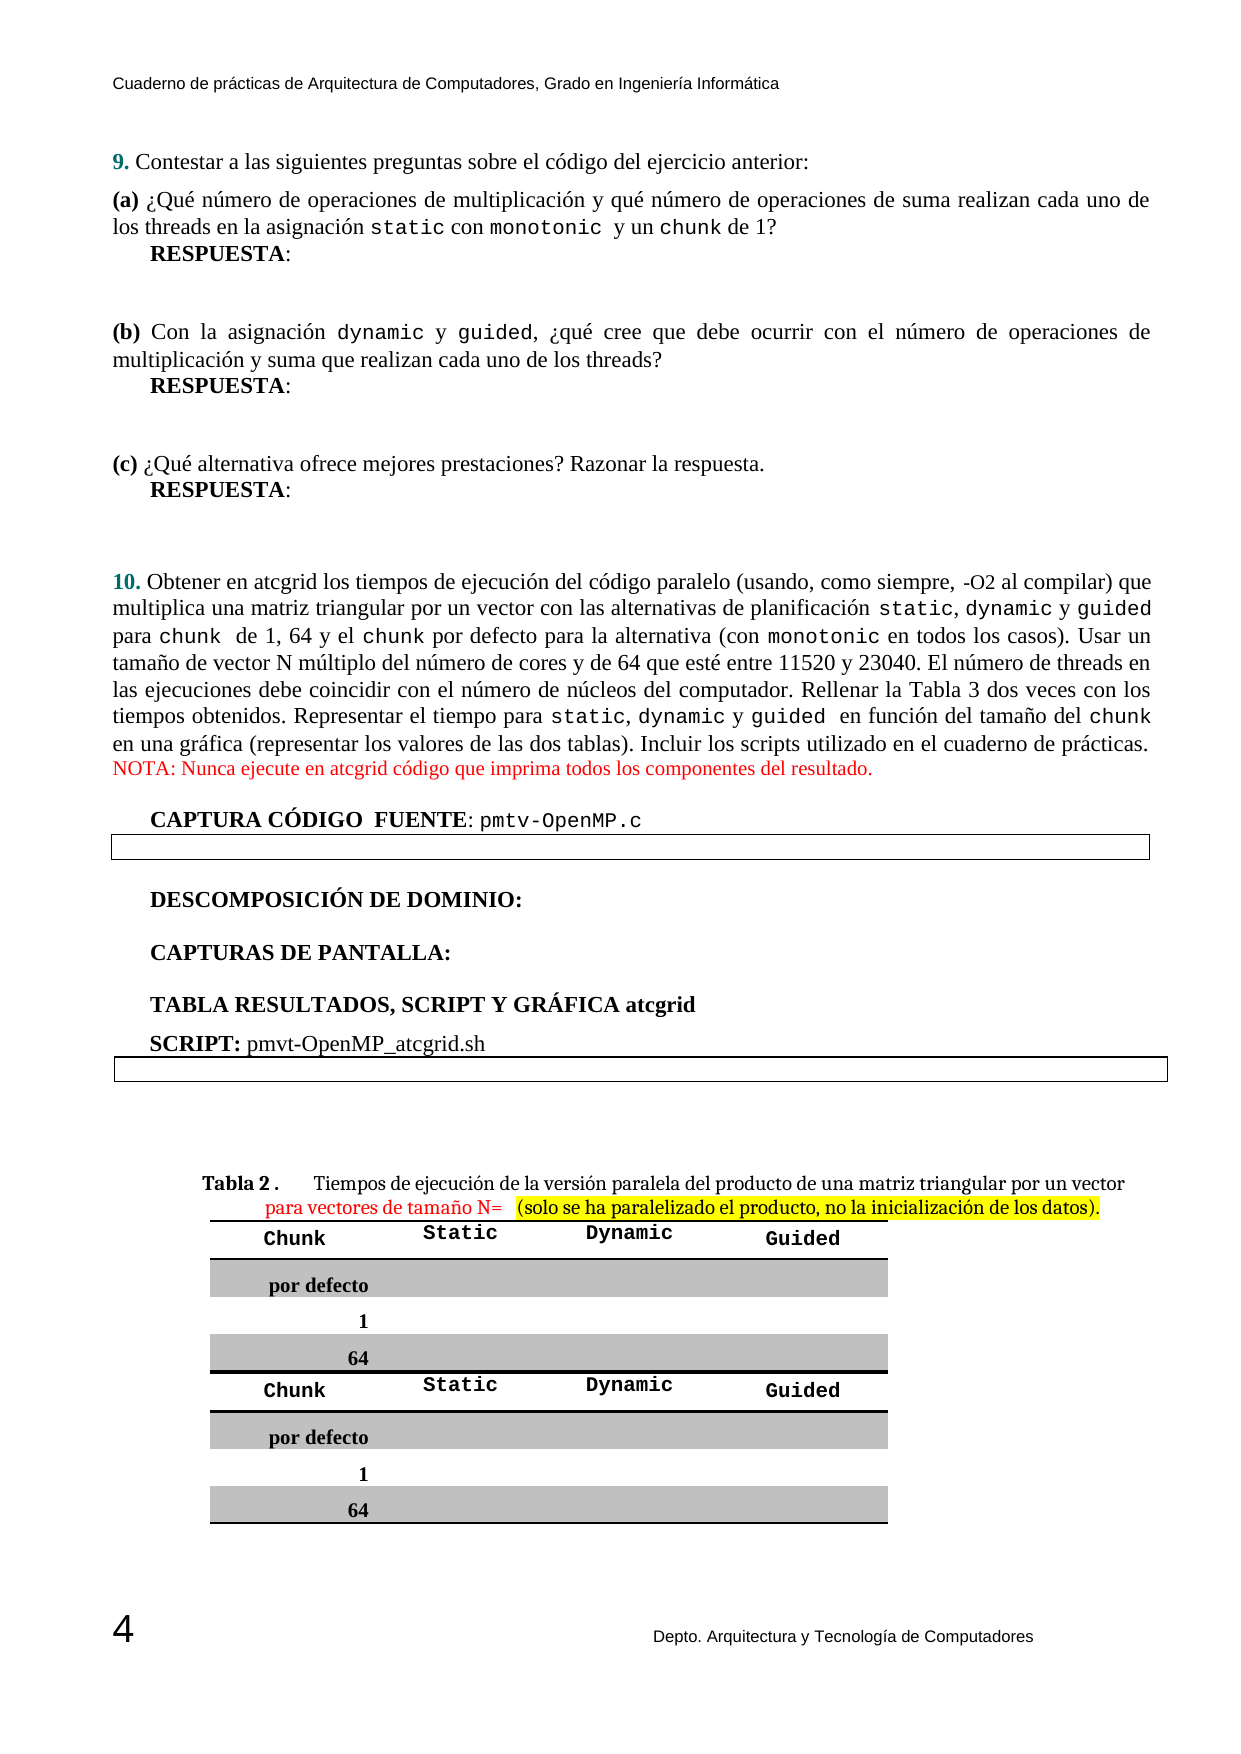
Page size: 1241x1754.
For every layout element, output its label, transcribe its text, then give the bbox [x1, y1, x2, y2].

table_header Chunk [210, 1222, 380, 1258]
table_cell [541, 1449, 718, 1486]
list 10. Obtener en atcgrid los tiempos de ejecución del código paralelo (usando, como siempre, -O2 al compilar) que multiplica una matriz triangular por un vector con las alternativas de planificación static, dynamic y guided para chunk de 1, 64 y el chunk por defecto para la alternativa (con monotonic en todos los casos). Usar un tamaño de vector N múltiplo del número de cores y de 64 que esté entre 11520 y 23040. El número de threads en las ejecuciones debe coincidir con el número de núcleos del computador. Rellenar la Tabla 3 dos veces con los tiempos obtenidos. Representar el tiempo para static, dynamic y guided en función del tamaño del chunk en una gráfica (representar los valores de las dos tablas). Incluir los scripts utilizado en el cuaderno de prácticas. NOTA: Nunca ejecute en atcgrid código que imprima todos los componentes del resultado. [112, 568, 1152, 780]
table_header [888, 1372, 1140, 1524]
list (c) ¿Qué alternativa ofrece mejores prestaciones? Razonar la respuesta. [112, 450, 1152, 476]
table_cell 64 [210, 1334, 380, 1370]
table_cell por defecto [210, 1260, 380, 1297]
table_cell [541, 1260, 718, 1297]
table_cell [718, 1486, 888, 1522]
table_cell [541, 1334, 718, 1370]
text DESCOMPOSICIÓN DE DOMINIO: [150, 886, 1152, 912]
table_cell [541, 1297, 718, 1333]
list SCRIPT: pmvt-OpenMP_atcgrid.sh [149, 1030, 1152, 1056]
list (b) Con la asignación dynamic y guided, ¿qué cree que debe ocurrir con el número de operaciones de multiplicación y suma que realizan cada uno de los threads? [112, 318, 1152, 372]
text RESPUESTA: [150, 241, 1152, 267]
table_cell [380, 1297, 541, 1333]
table_cell [718, 1334, 888, 1370]
table_cell por defecto [210, 1413, 380, 1449]
table_header Dynamic [541, 1374, 718, 1410]
text CAPTURAS DE PANTALLA: [150, 938, 1152, 965]
list 9. Contestar a las siguientes preguntas sobre el código del ejercicio anterior: [112, 148, 1152, 174]
table_cell 64 [210, 1486, 380, 1522]
table_header [112, 1372, 210, 1524]
table_cell [541, 1413, 718, 1449]
table_header Guided [718, 1374, 888, 1410]
table_cell 1 [210, 1449, 380, 1486]
table_cell [718, 1260, 888, 1297]
table_header Guided [718, 1222, 888, 1258]
table_cell [380, 1413, 541, 1449]
table_header Tiempos de ejecución de la versión paralela del producto de una matriz triangular por un vector para vectores de tamaño N= (solo se ha paralelizado el producto, no la inicialización de los datos). [112, 1147, 1140, 1220]
table_header Chunk [210, 1374, 380, 1410]
table_cell [380, 1334, 541, 1370]
table_cell [718, 1449, 888, 1486]
table_cell [380, 1486, 541, 1522]
table_cell 1 [210, 1297, 380, 1333]
list (a) ¿Qué número de operaciones de multiplicación y qué número de operaciones de suma realizan cada uno de los threads en la asignación static con monotonic y un chunk de 1? [112, 187, 1152, 241]
table_header [112, 835, 1149, 858]
table_cell [112, 1220, 1140, 1372]
table_cell [380, 1260, 541, 1297]
table_header Static [380, 1374, 541, 1410]
table_header [115, 1058, 1167, 1081]
text TABLA RESULTADOS, SCRIPT Y GRÁFICA atcgrid [150, 991, 1152, 1018]
table_cell [541, 1486, 718, 1522]
table_cell [718, 1297, 888, 1333]
table_cell [718, 1413, 888, 1449]
table_cell [380, 1449, 541, 1486]
text CAPTURA CÓDIGO FUENTE: pmtv-OpenMP.c [150, 806, 1152, 834]
text RESPUESTA: [150, 372, 1152, 398]
table_header Static [380, 1222, 541, 1258]
text RESPUESTA: [150, 476, 1152, 503]
table_header Dynamic [541, 1222, 718, 1258]
